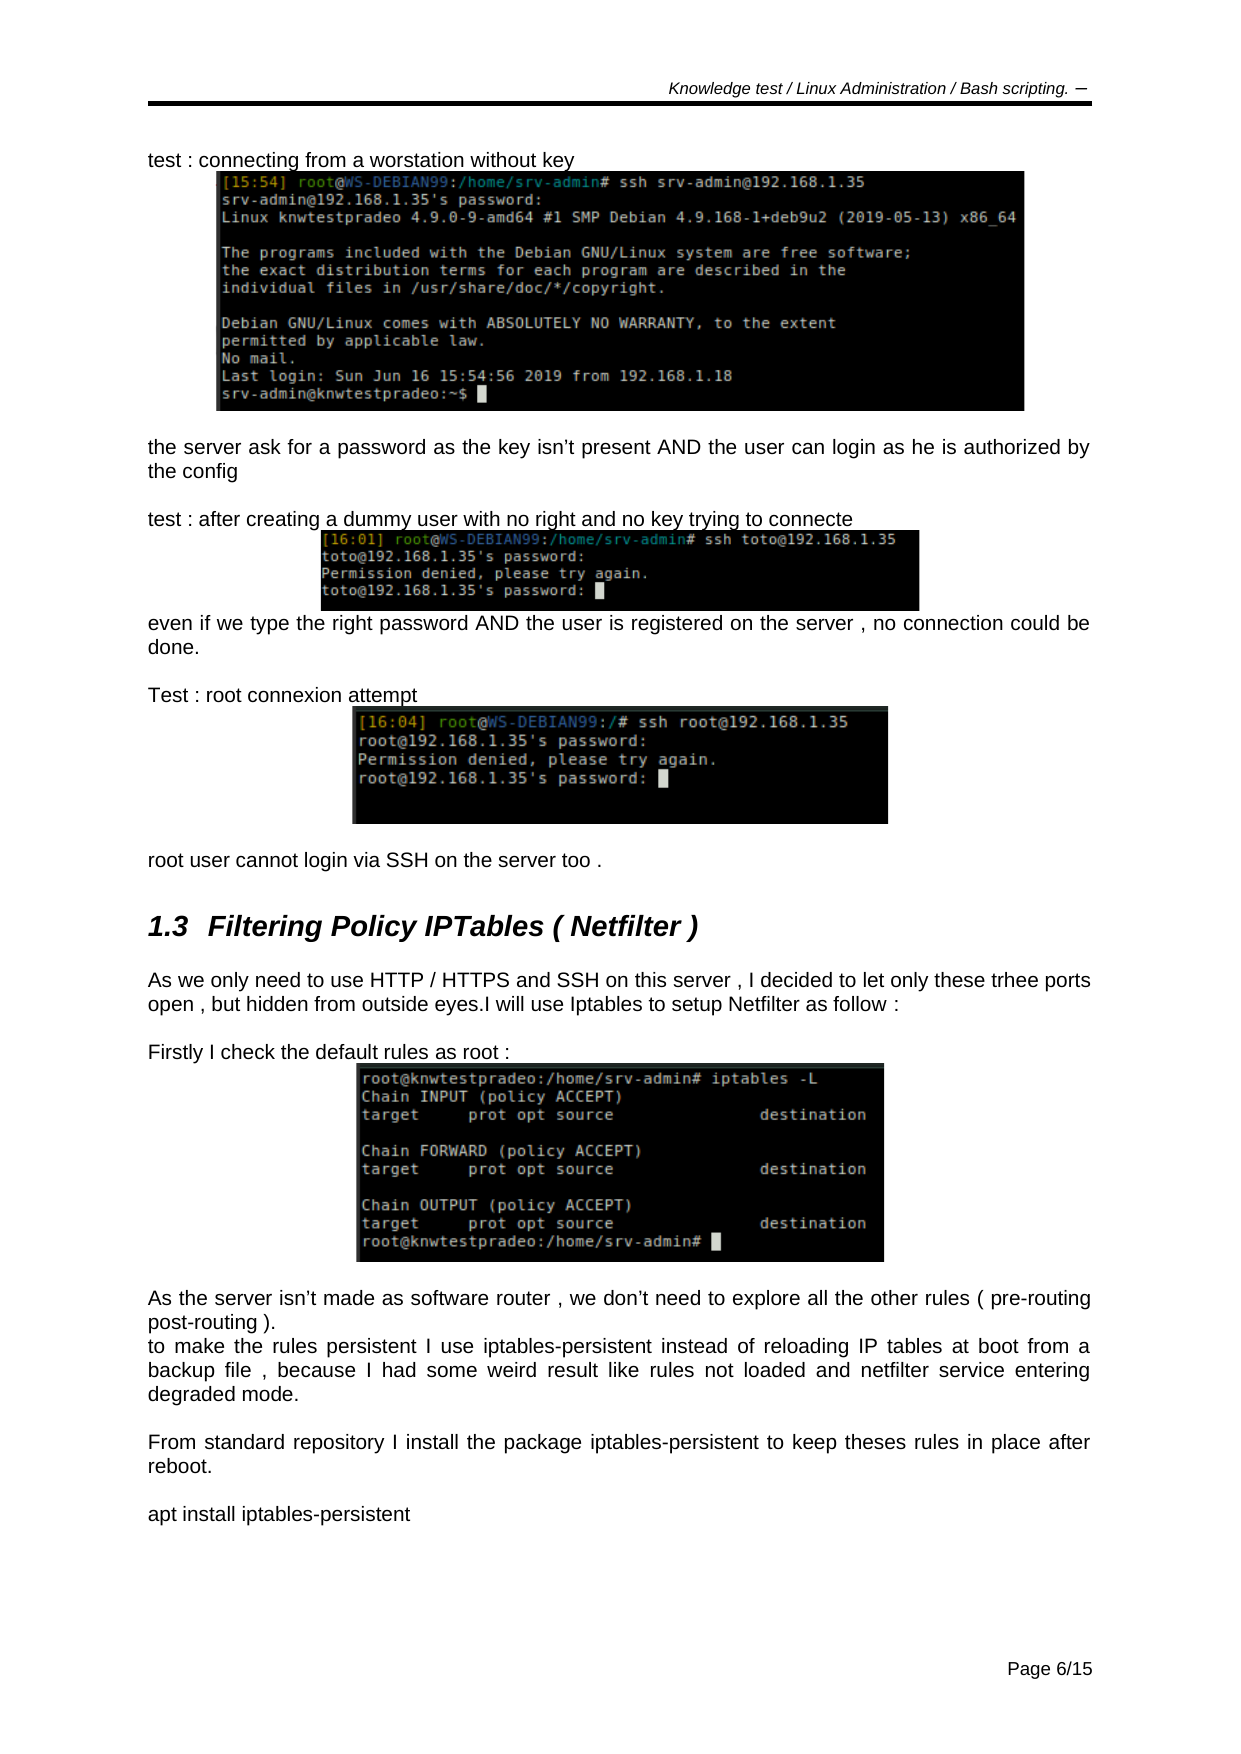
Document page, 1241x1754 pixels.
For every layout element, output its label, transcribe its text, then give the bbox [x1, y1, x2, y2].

text the server ask for a password as the key isn’t present AND the user can login as he is authorized by the config [148, 434, 1092, 482]
text even if we type the right password AND the user is registered on the server , no connection could be done. [148, 530, 1092, 659]
text apt install iptables-persistent [148, 1502, 1092, 1526]
text As the server isn’t made as software router , we don’t need to explore all the other rules ( pre-routing post-routing ). [148, 1286, 1092, 1334]
text to make the rules persistent I use iptables-persistent instead of reloading IP tables at boot from a backup file , because I had some weird result like rules not loaded and netfilter service entering degraded mode. [148, 1334, 1092, 1406]
picture [352, 706, 889, 824]
subtitle Filtering Policy IPTables ( Netfilter ) [148, 909, 1092, 943]
picture [215, 171, 1025, 411]
text test : connecting from a worstation without key [148, 148, 1092, 172]
picture [320, 530, 920, 611]
text From standard repository I install the package iptables-persistent to keep theses rules in place after reboot. [148, 1430, 1092, 1478]
text Test : root connexion attempt [148, 683, 1092, 707]
text root user cannot login via SSH on the server too . [148, 848, 1092, 872]
text Firstly I check the default rules as root : [148, 1040, 1092, 1064]
text test : after creating a dummy user with no right and no key trying to connecte [148, 506, 1092, 530]
text As we only need to use HTTP / HTTPS and SSH on this server , I decided to let only these trhee ports open , but hidden from outside eyes.I will use Iptables to setup Netfilter as follow : [148, 968, 1092, 1016]
picture [356, 1063, 885, 1262]
